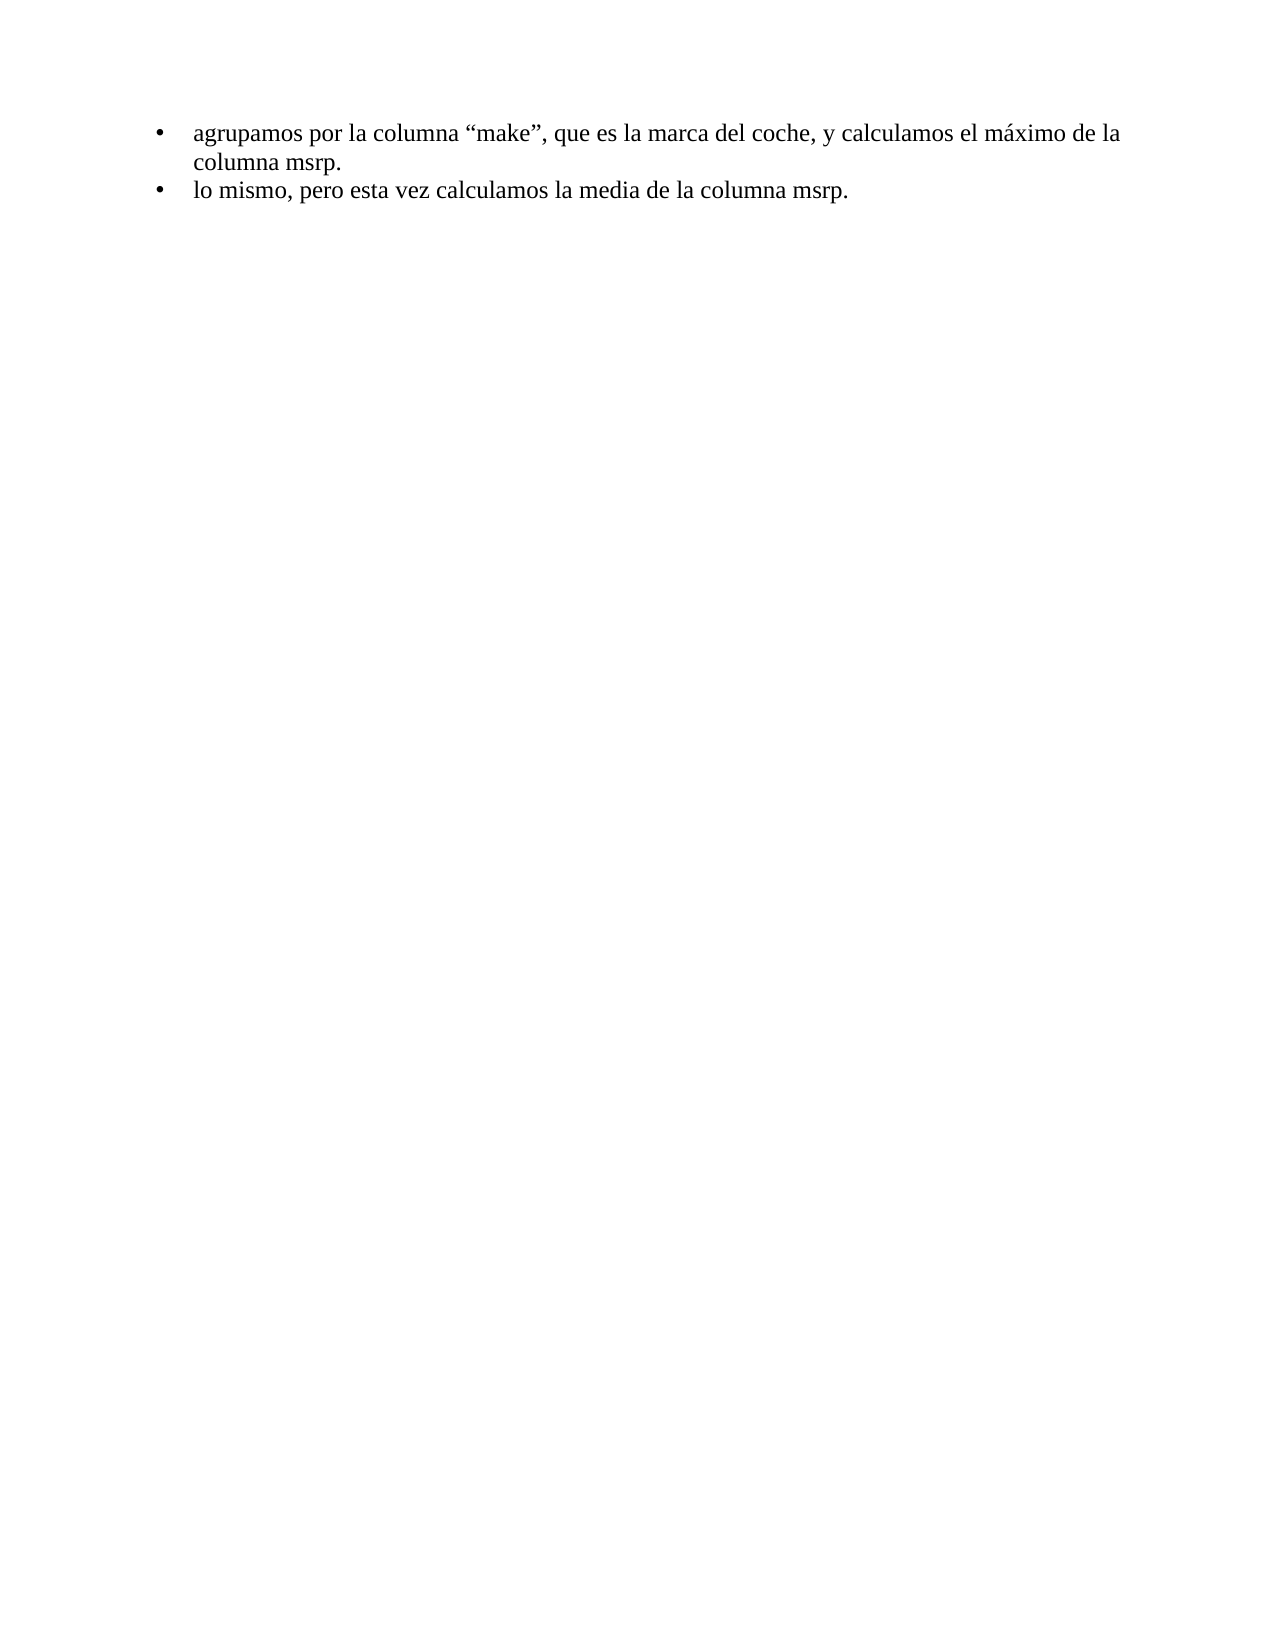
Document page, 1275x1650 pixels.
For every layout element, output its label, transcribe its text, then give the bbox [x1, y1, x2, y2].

list agrupamos por la columna “make”, que es la marca del coche, y calculamos el máximo de la columna msrp. [156, 118, 1157, 176]
list lo mismo, pero esta vez calculamos la media de la columna msrp. [156, 176, 1157, 204]
